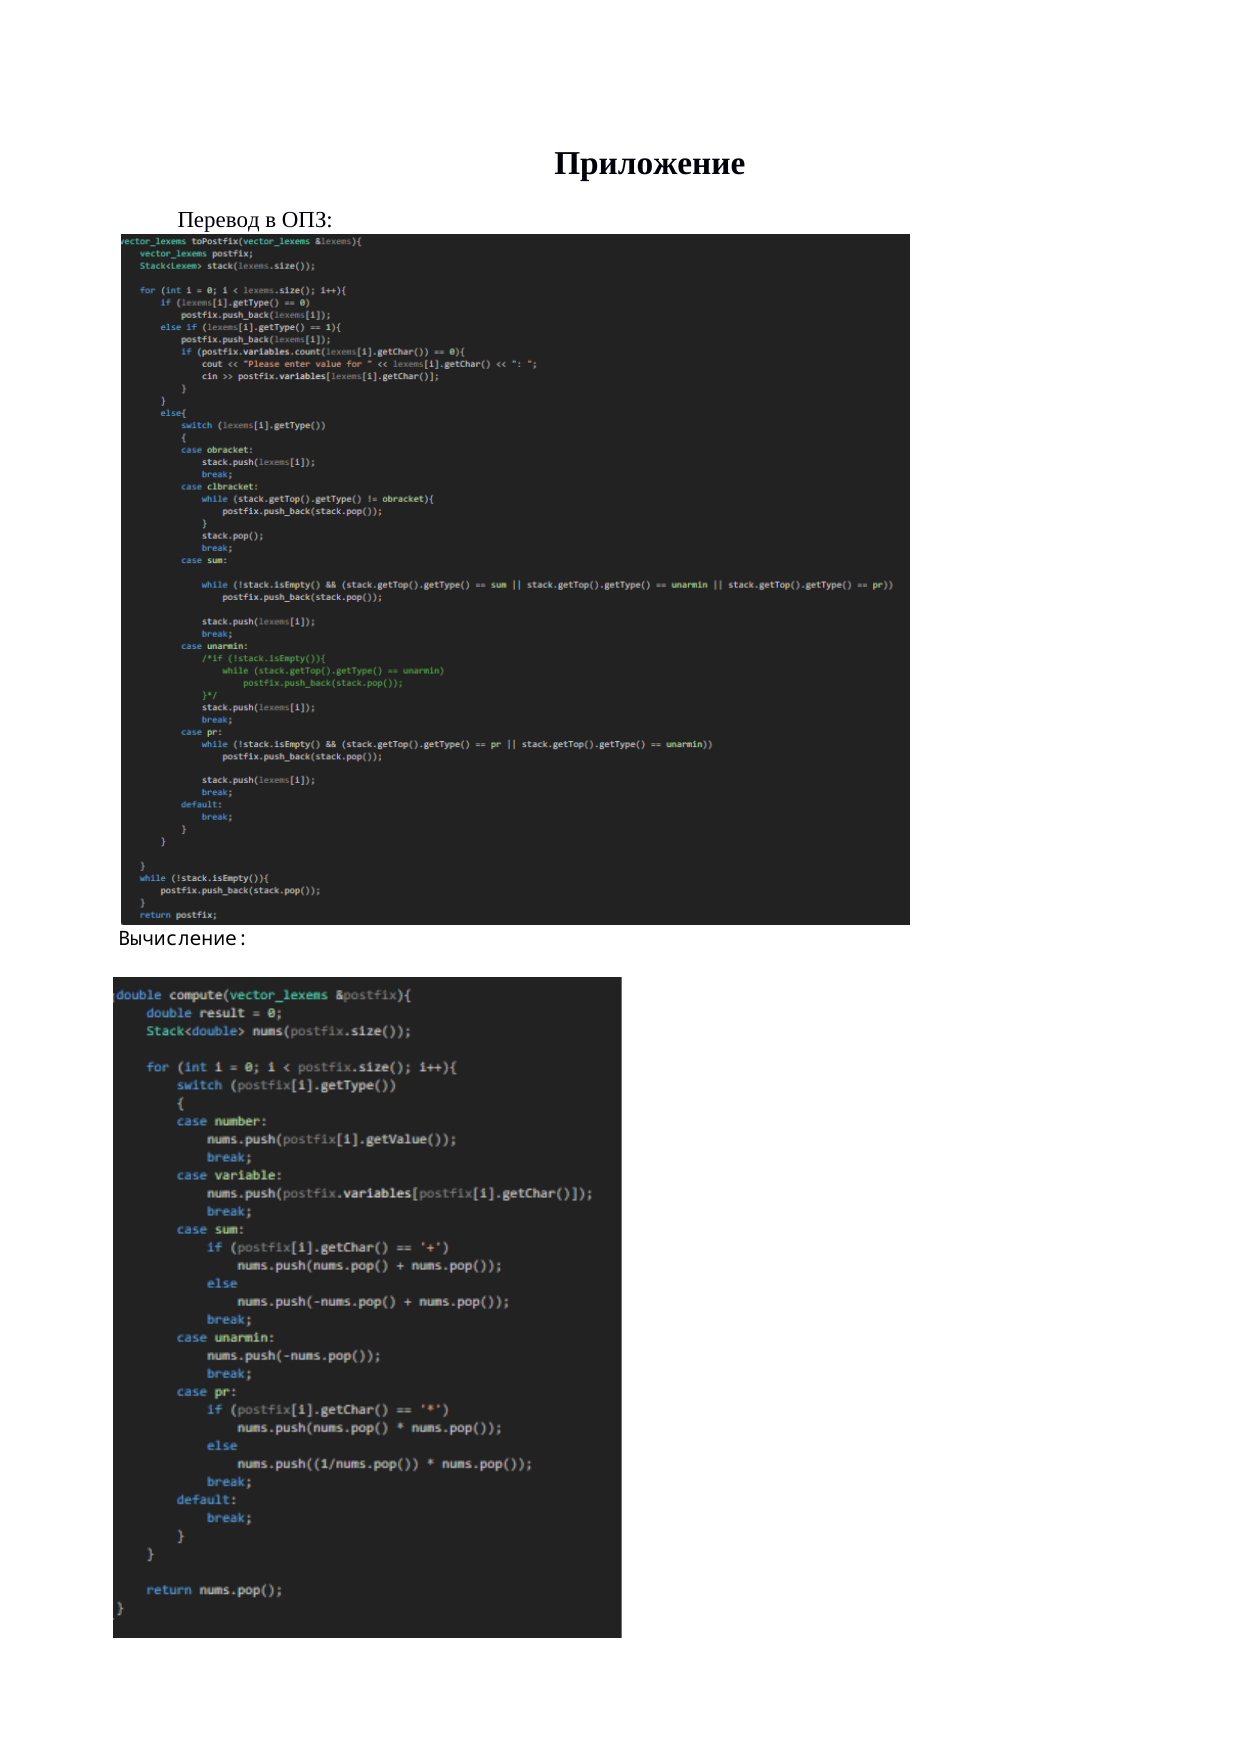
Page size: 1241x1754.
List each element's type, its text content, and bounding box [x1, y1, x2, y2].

picture [121, 234, 910, 925]
picture [113, 977, 622, 1638]
text Вычисление: [118, 245, 1122, 951]
subtitle Приложение [118, 143, 1122, 181]
text Перевод в ОПЗ: [118, 206, 1122, 233]
